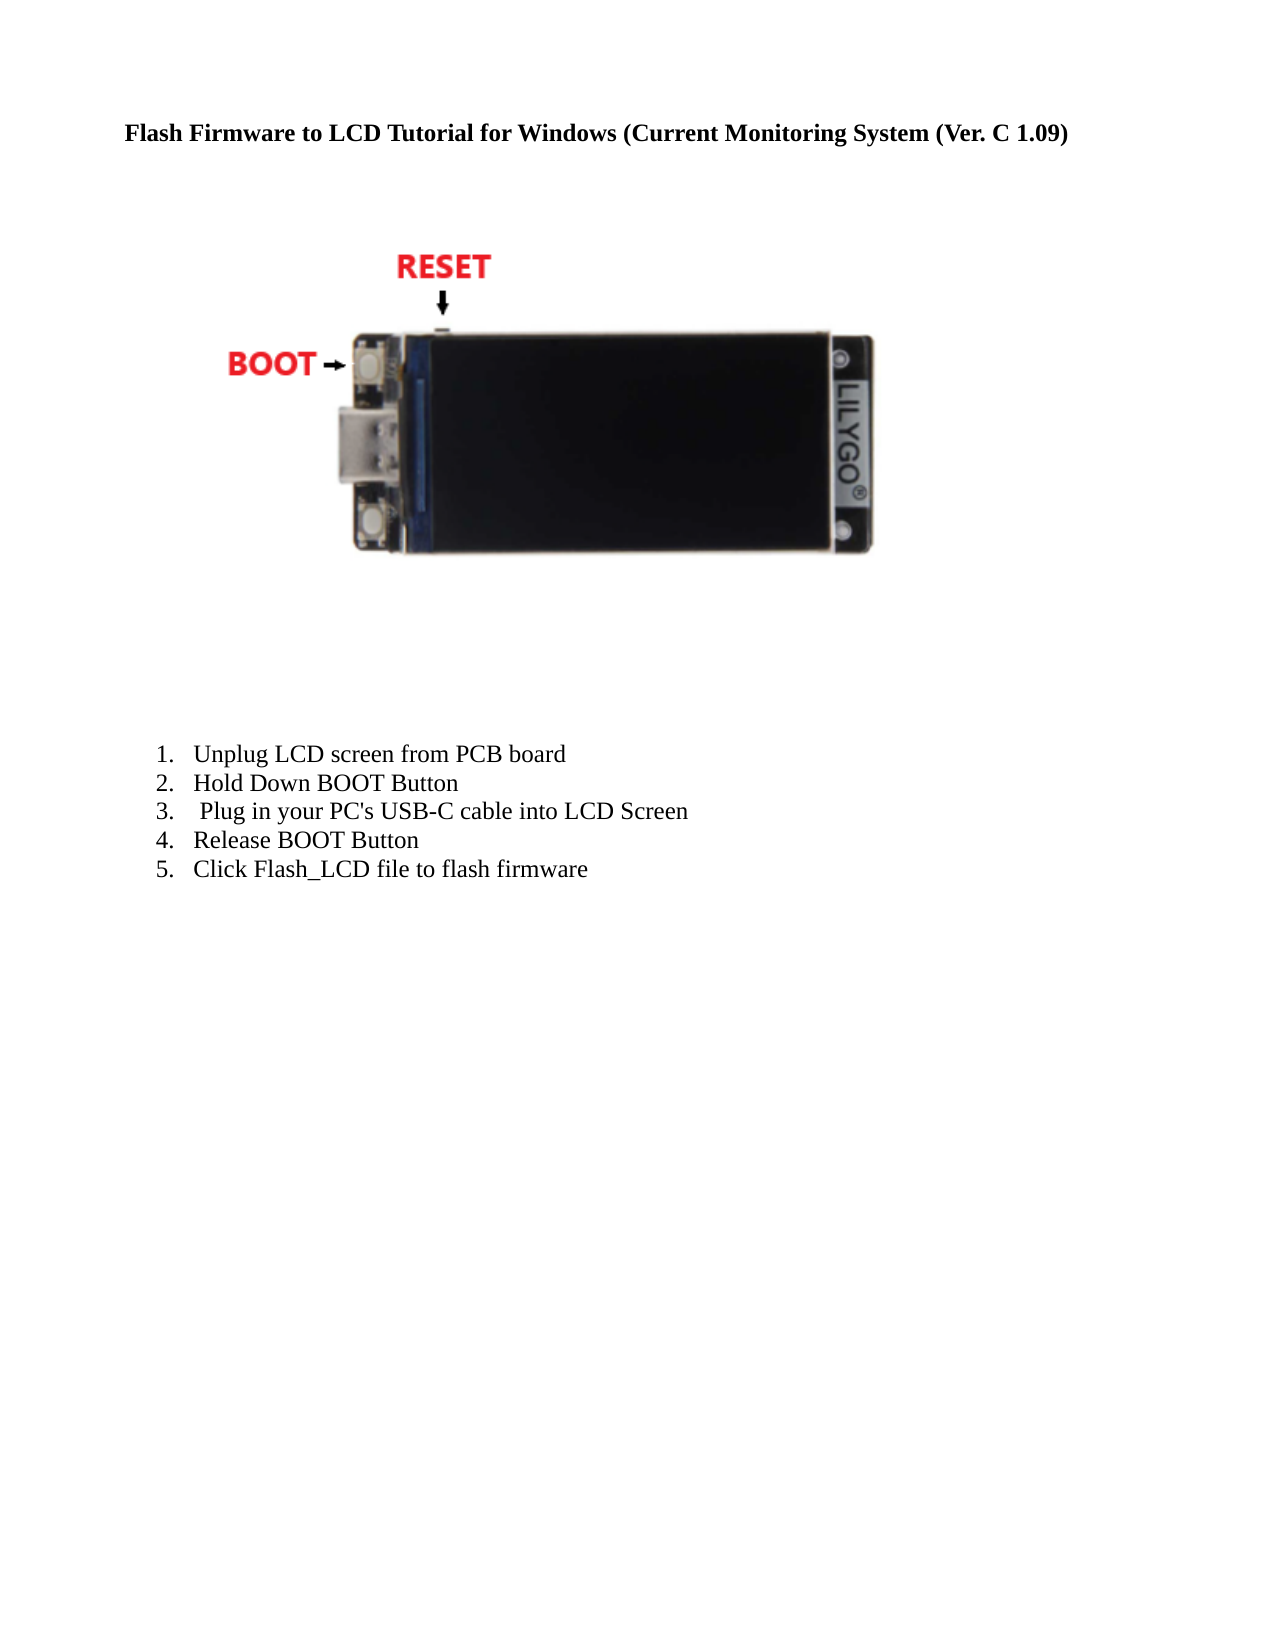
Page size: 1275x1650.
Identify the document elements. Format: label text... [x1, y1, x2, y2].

list Unplug LCD screen from PCB board [156, 739, 1157, 768]
list Hold Down BOOT Button [156, 768, 1157, 796]
list Click Flash_LCD file to flash firmware [156, 854, 1157, 883]
picture [188, 222, 1000, 653]
list Release BOOT Button [156, 825, 1157, 854]
text Flash Firmware to LCD Tutorial for Windows (Current Monitoring System (Ver. C 1.09) [118, 118, 1157, 147]
list Plug in your PC's USB-C cable into LCD Screen [156, 796, 1157, 825]
